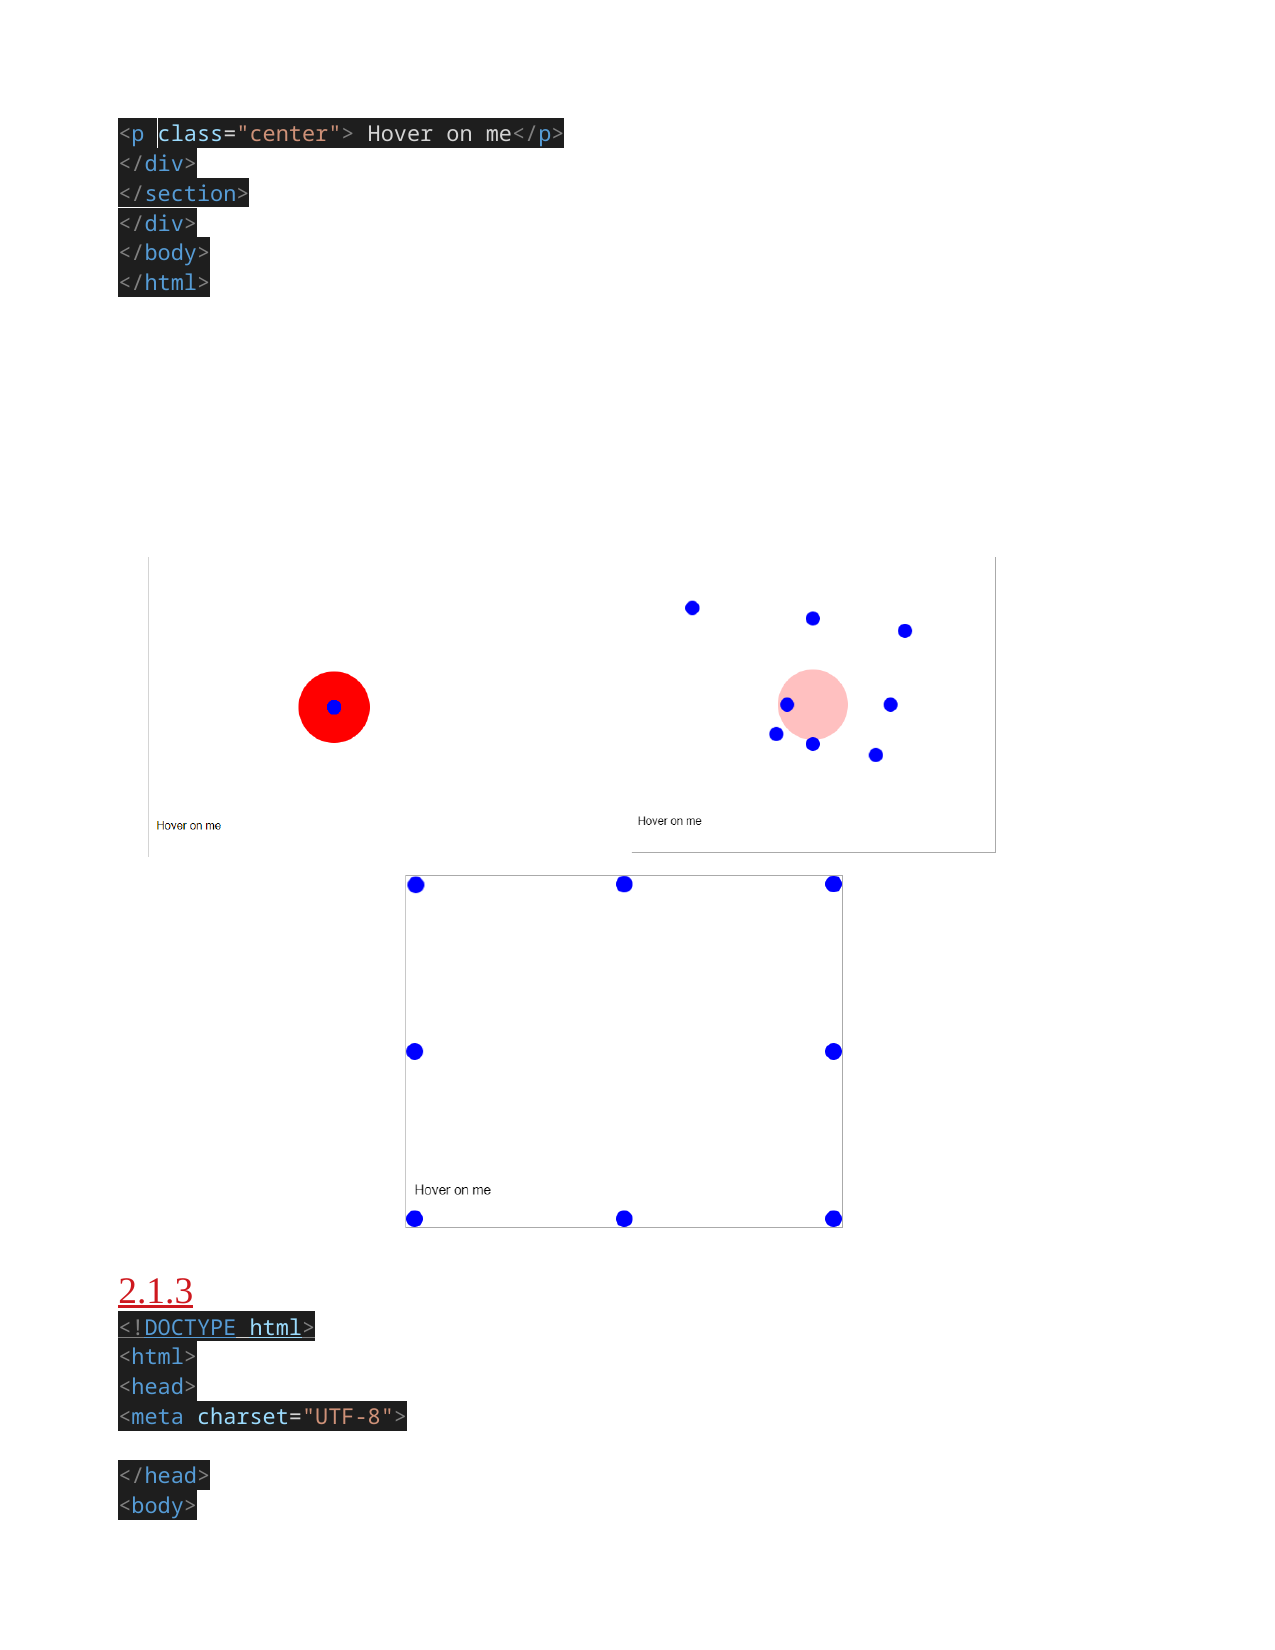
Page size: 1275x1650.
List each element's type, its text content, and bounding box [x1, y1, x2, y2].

text <html> [118, 1341, 1157, 1371]
text </div> [118, 148, 1157, 178]
text <body> [118, 1490, 1157, 1520]
text </body> [118, 237, 1157, 267]
text <meta charset="UTF-8"> [118, 1401, 1157, 1431]
text </head> [118, 1460, 1157, 1490]
text <!DOCTYPE html> [118, 1311, 1157, 1341]
text <head> [118, 1371, 1157, 1401]
text 2.1.3 [118, 1268, 1157, 1311]
text <p class="center"> Hover on me</p> [118, 118, 1157, 148]
text </html> [118, 267, 1157, 297]
picture [631, 557, 997, 854]
text </section> [118, 178, 1157, 207]
picture [405, 871, 845, 1231]
picture [146, 557, 518, 857]
text </div> [118, 207, 1157, 237]
